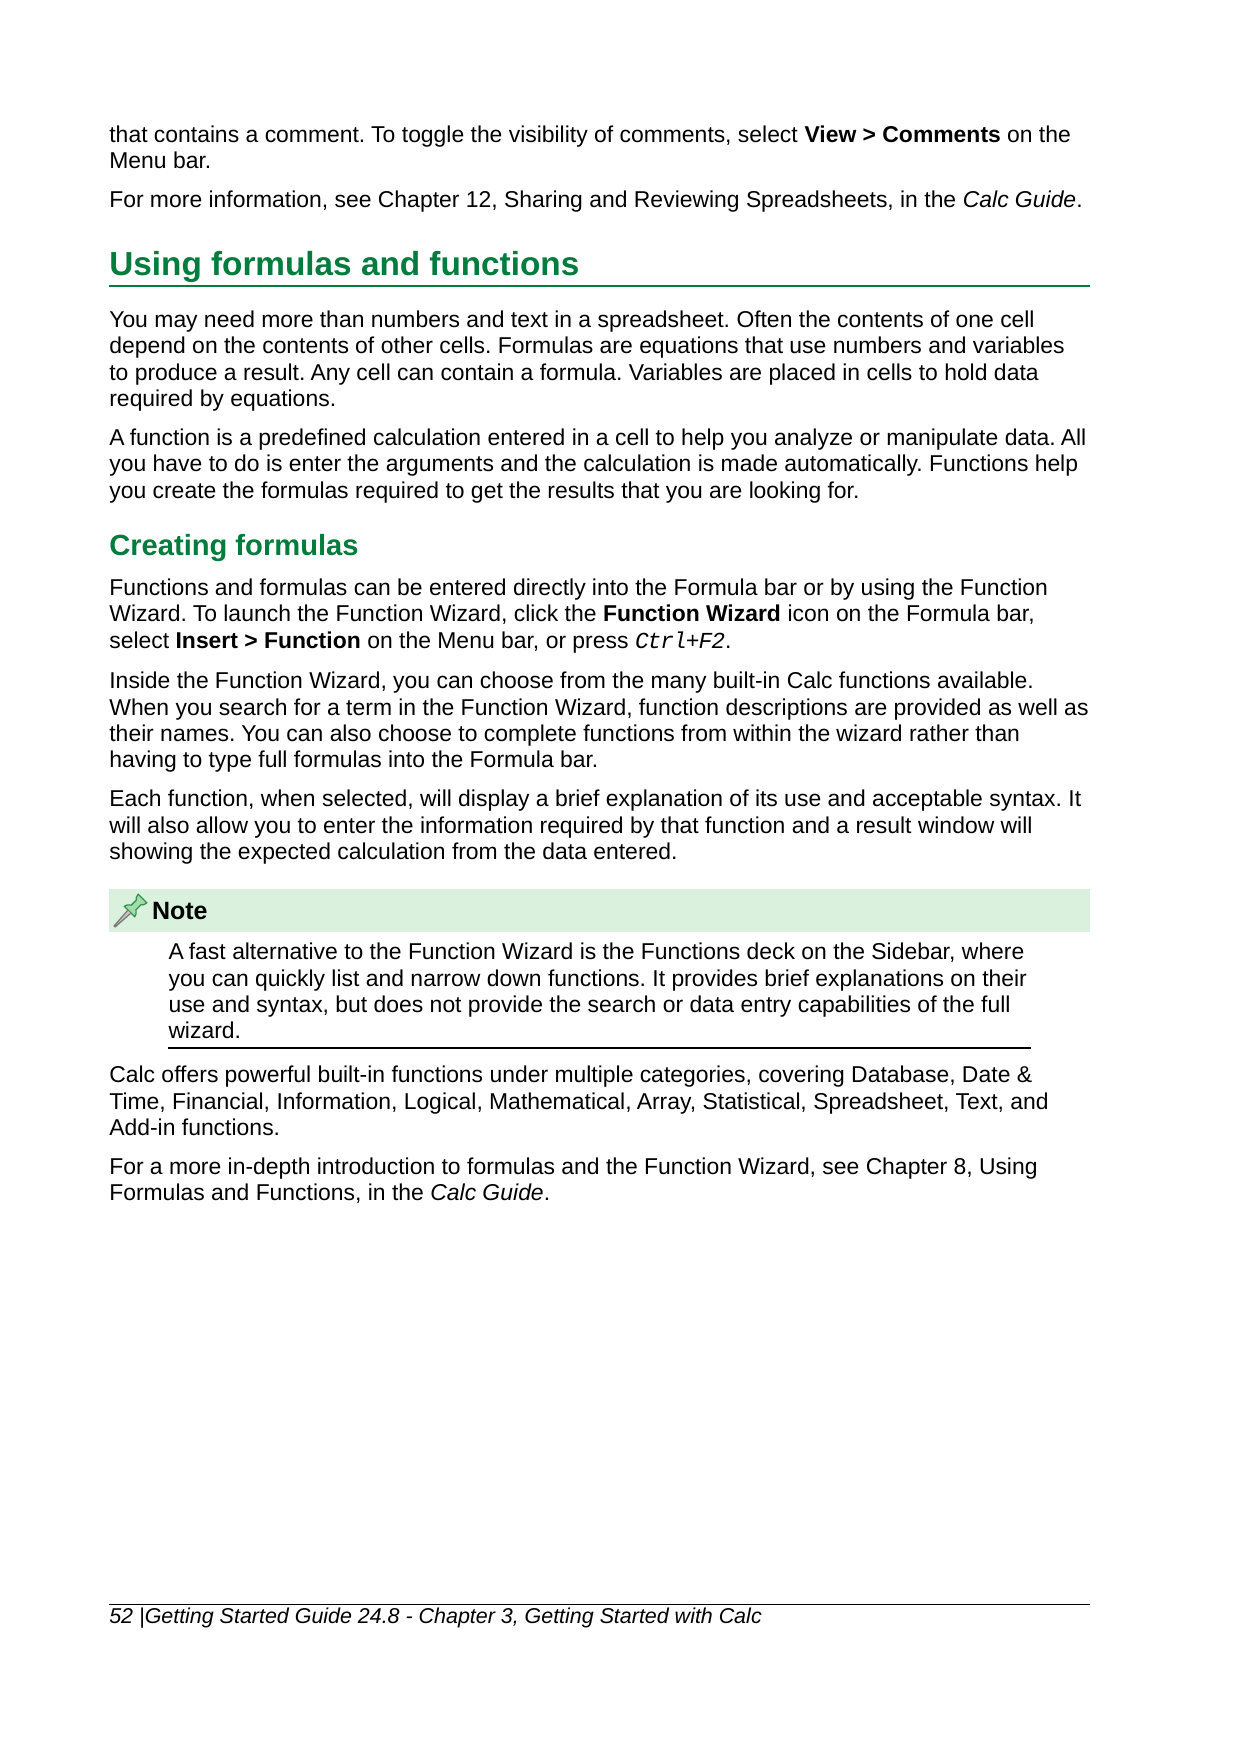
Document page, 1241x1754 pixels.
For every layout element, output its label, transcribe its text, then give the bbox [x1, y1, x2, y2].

text Calc offers powerful built-in functions under multiple categories, covering Database, Date & Time, Financial, Information, Logical, Mathematical, Array, Statistical, Spreadsheet, Text, and Add-in functions. [109, 1061, 1090, 1140]
text A fast alternative to the Function Wizard is the Functions deck on the Sidebar, where you can quickly list and narrow down functions. It provides brief explanations on their use and syntax, but does not provide the search or data entry capabilities of the full wizard. [168, 938, 1031, 1047]
text For a more in-depth introduction to formulas and the Function Wizard, see Chapter 8, Using Formulas and Functions, in the Calc Guide. [109, 1153, 1090, 1206]
text You may need more than numbers and text in a spreadsheet. Often the contents of one cell depend on the contents of other cells. Formulas are equations that use numbers and variables to produce a result. Any cell can contain a formula. Variables are placed in cells to hold data required by equations. [109, 306, 1090, 412]
text Inside the Function Wizard, you can choose from the many built-in Calc functions available. When you search for a term in the Function Wizard, function descriptions are provided as well as their names. You can also choose to complete functions from within the wizard rather than having to type full formulas into the Formula bar. [109, 667, 1090, 773]
subtitle Note [109, 889, 1090, 932]
subtitle Using formulas and functions [109, 244, 1090, 285]
text Each function, when selected, will display a brief explanation of its use and acceptable syntax. It will also allow you to enter the information required by that function and a result window will showing the expected calculation from the data entered. [109, 785, 1090, 864]
text For more information, see Chapter 12, Sharing and Reviewing Spreadsheets, in the Calc Guide. [109, 186, 1090, 213]
subtitle Creating formulas [109, 528, 1090, 561]
text Functions and formulas can be entered directly into the Formula bar or by using the Function Wizard. To launch the Function Wizard, click the Function Wizard icon on the Formula bar, select Insert > Function on the Menu bar, or press Ctrl+F2. [109, 574, 1090, 655]
text A function is a predefined calculation entered in a cell to help you analyze or manipulate data. All you have to do is enter the arguments and the calculation is made automatically. Functions help you create the formulas required to get the results that you are looking for. [109, 424, 1090, 503]
text that contains a comment. To toggle the visibility of comments, select View > Comments on the Menu bar. [109, 121, 1090, 174]
